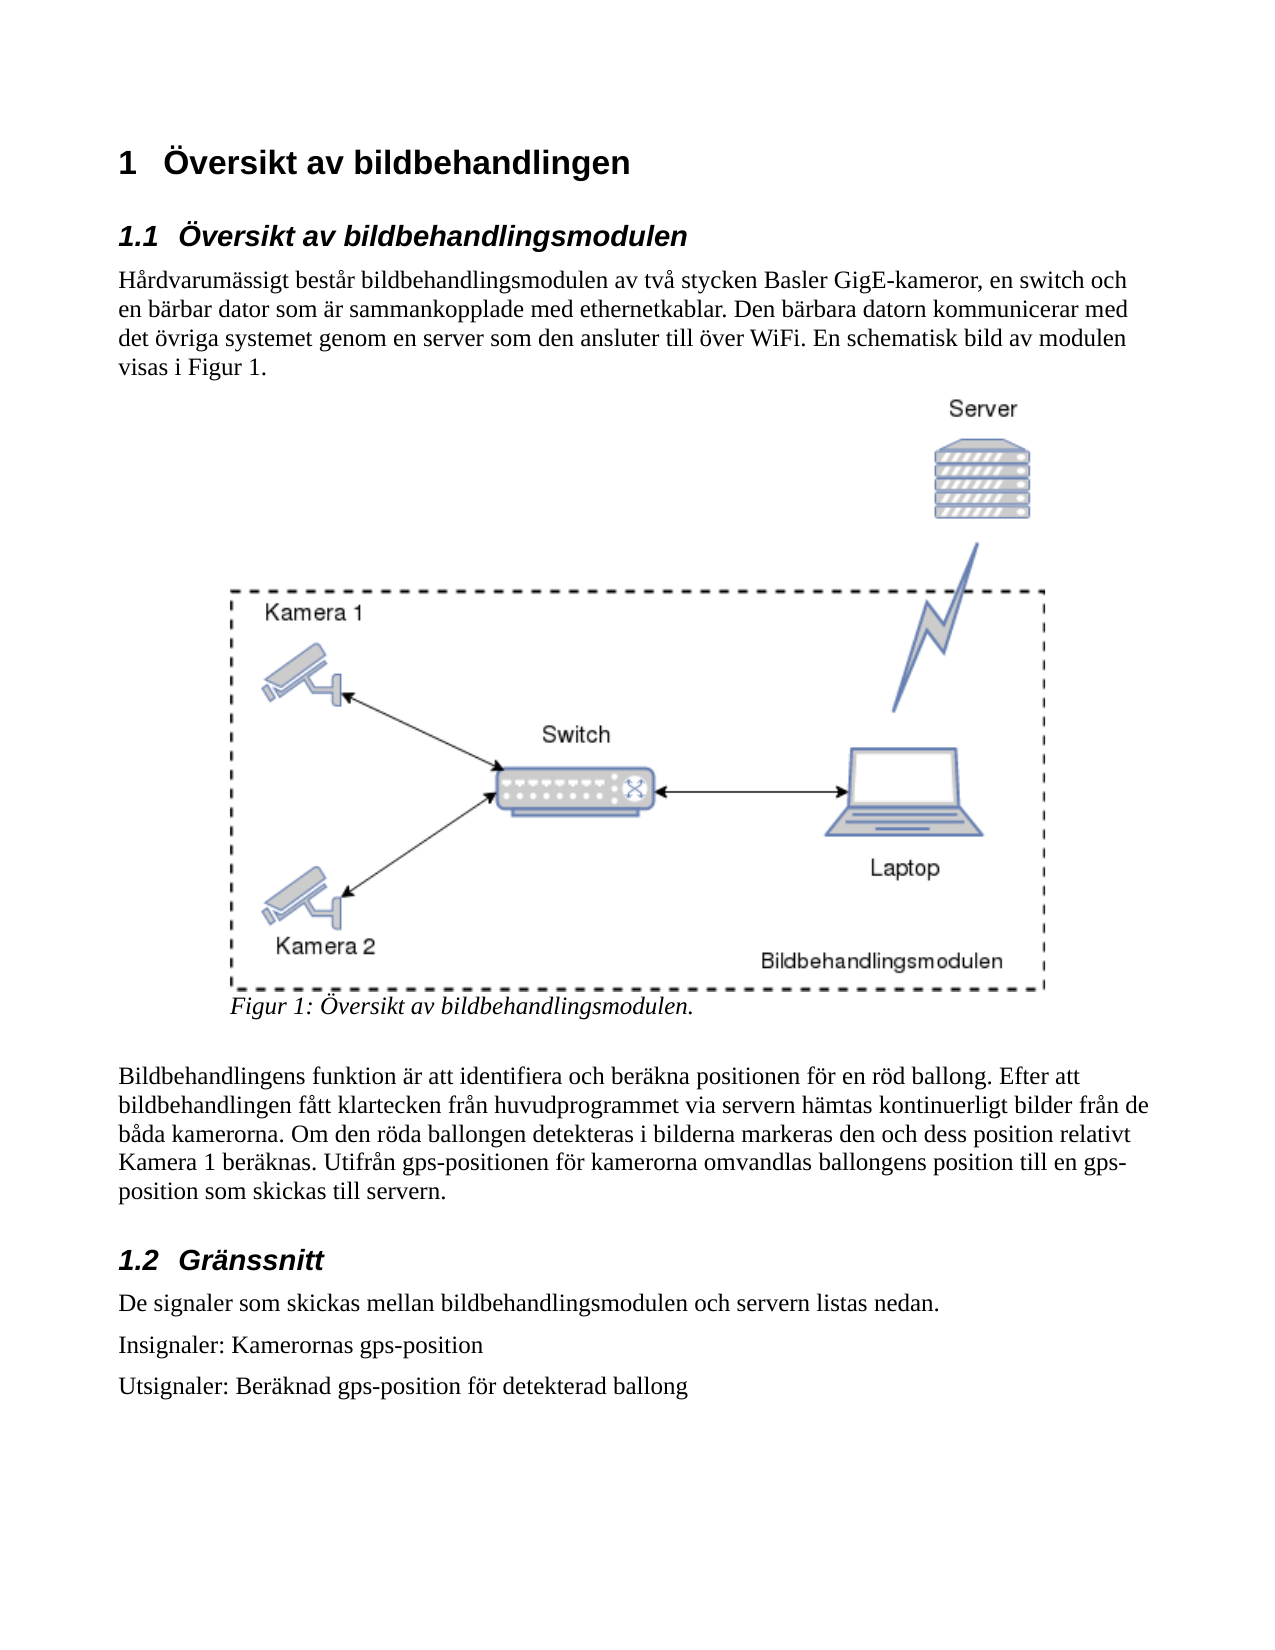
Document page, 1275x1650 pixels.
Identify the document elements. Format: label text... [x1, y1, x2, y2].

text Figur 1: Översikt av bildbehandlingsmodulen. [230, 992, 1045, 1020]
text De signaler som skickas mellan bildbehandlingsmodulen och servern listas nedan. [118, 1288, 1157, 1317]
text Hårdvarumässigt består bildbehandlingsmodulen av två stycken Basler GigE-kameror, en switch och en bärbar dator som är sammankopplade med ethernetkablar. Den bärbara datorn kommunicerar med det övriga systemet genom en server som den ansluter till över WiFi. En schematisk bild av modulen visas i Figur 1. [118, 265, 1157, 380]
text Insignaler: Kamerornas gps-position [118, 1330, 1157, 1358]
subtitle Översikt av bildbehandlingsmodulen [118, 219, 1157, 253]
text Bildbehandlingens funktion är att identifiera och beräkna positionen för en röd ballong. Efter att bildbehandlingen fått klartecken från huvudprogrammet via servern hämtas kontinuerligt bilder från de båda kamerorna. Om den röda ballongen detekteras i bilderna markeras den och dess position relativt Kamera 1 beräknas. Utifrån gps-positionen för kamerorna omvandlas ballongens position till en gps-position som skickas till servern. [118, 1061, 1157, 1205]
text Utsignaler: Beräknad gps-position för detekterad ballong [118, 1371, 1157, 1400]
subtitle Gränssnitt [118, 1242, 1157, 1276]
picture [229, 392, 1046, 992]
subtitle Översikt av bildbehandlingen [118, 143, 1157, 182]
